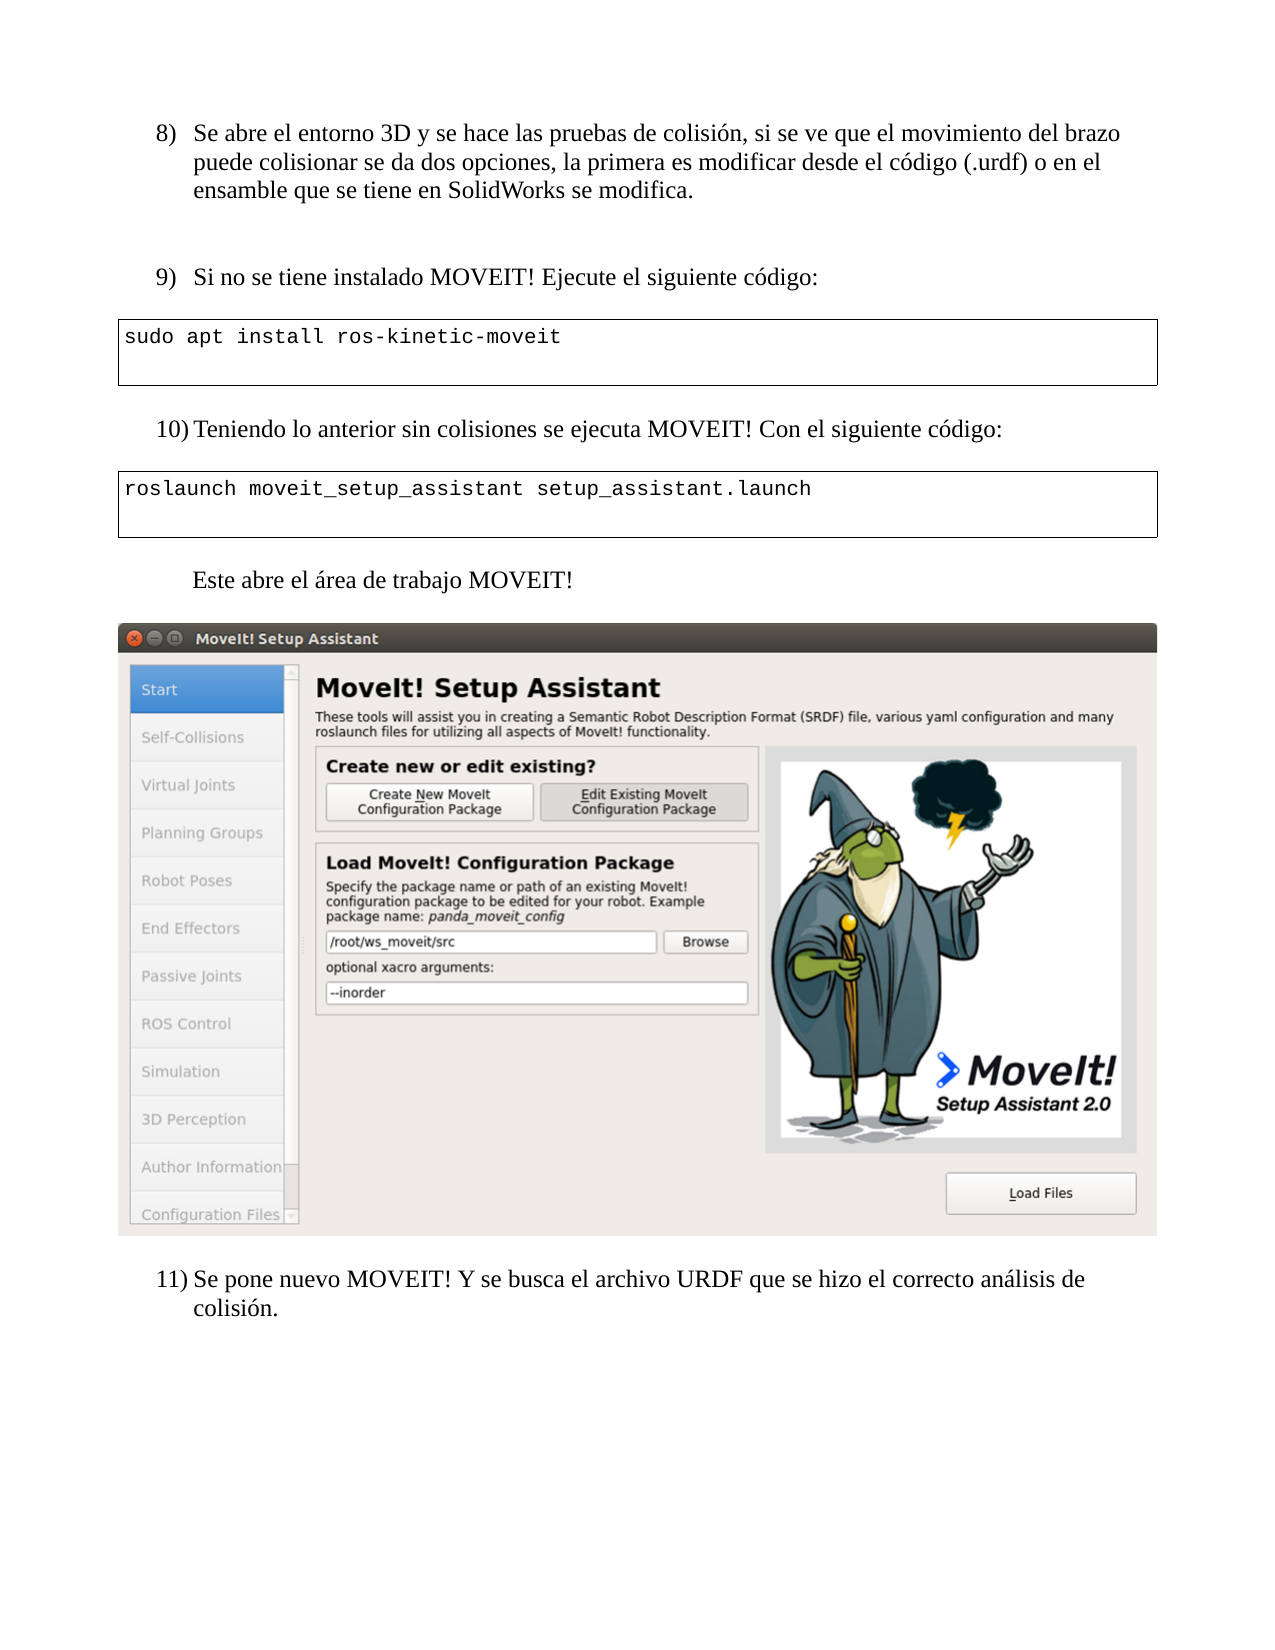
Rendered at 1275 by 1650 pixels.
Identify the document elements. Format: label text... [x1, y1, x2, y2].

table_header roslaunch moveit_setup_assistant setup_assistant.launch [119, 472, 1157, 536]
table_header sudo apt install ros-kinetic-moveit [119, 320, 1157, 384]
list Se pone nuevo MOVEIT! Y se busca el archivo URDF que se hizo el correcto análisis de colisión. [156, 1264, 1157, 1321]
list Si no se tiene instalado MOVEIT! Ejecute el siguiente código: [156, 262, 1157, 291]
list Teniendo lo anterior sin colisiones se ejecuta MOVEIT! Con el siguiente código: [156, 414, 1157, 442]
text Este abre el área de trabajo MOVEIT! [118, 566, 1157, 594]
list Se abre el entorno 3D y se hace las pruebas de colisión, si se ve que el movimiento del brazo puede colisionar se da dos opciones, la primera es modificar desde el código (.urdf) o en el ensamble que se tiene en SolidWorks se modifica. [156, 118, 1157, 204]
